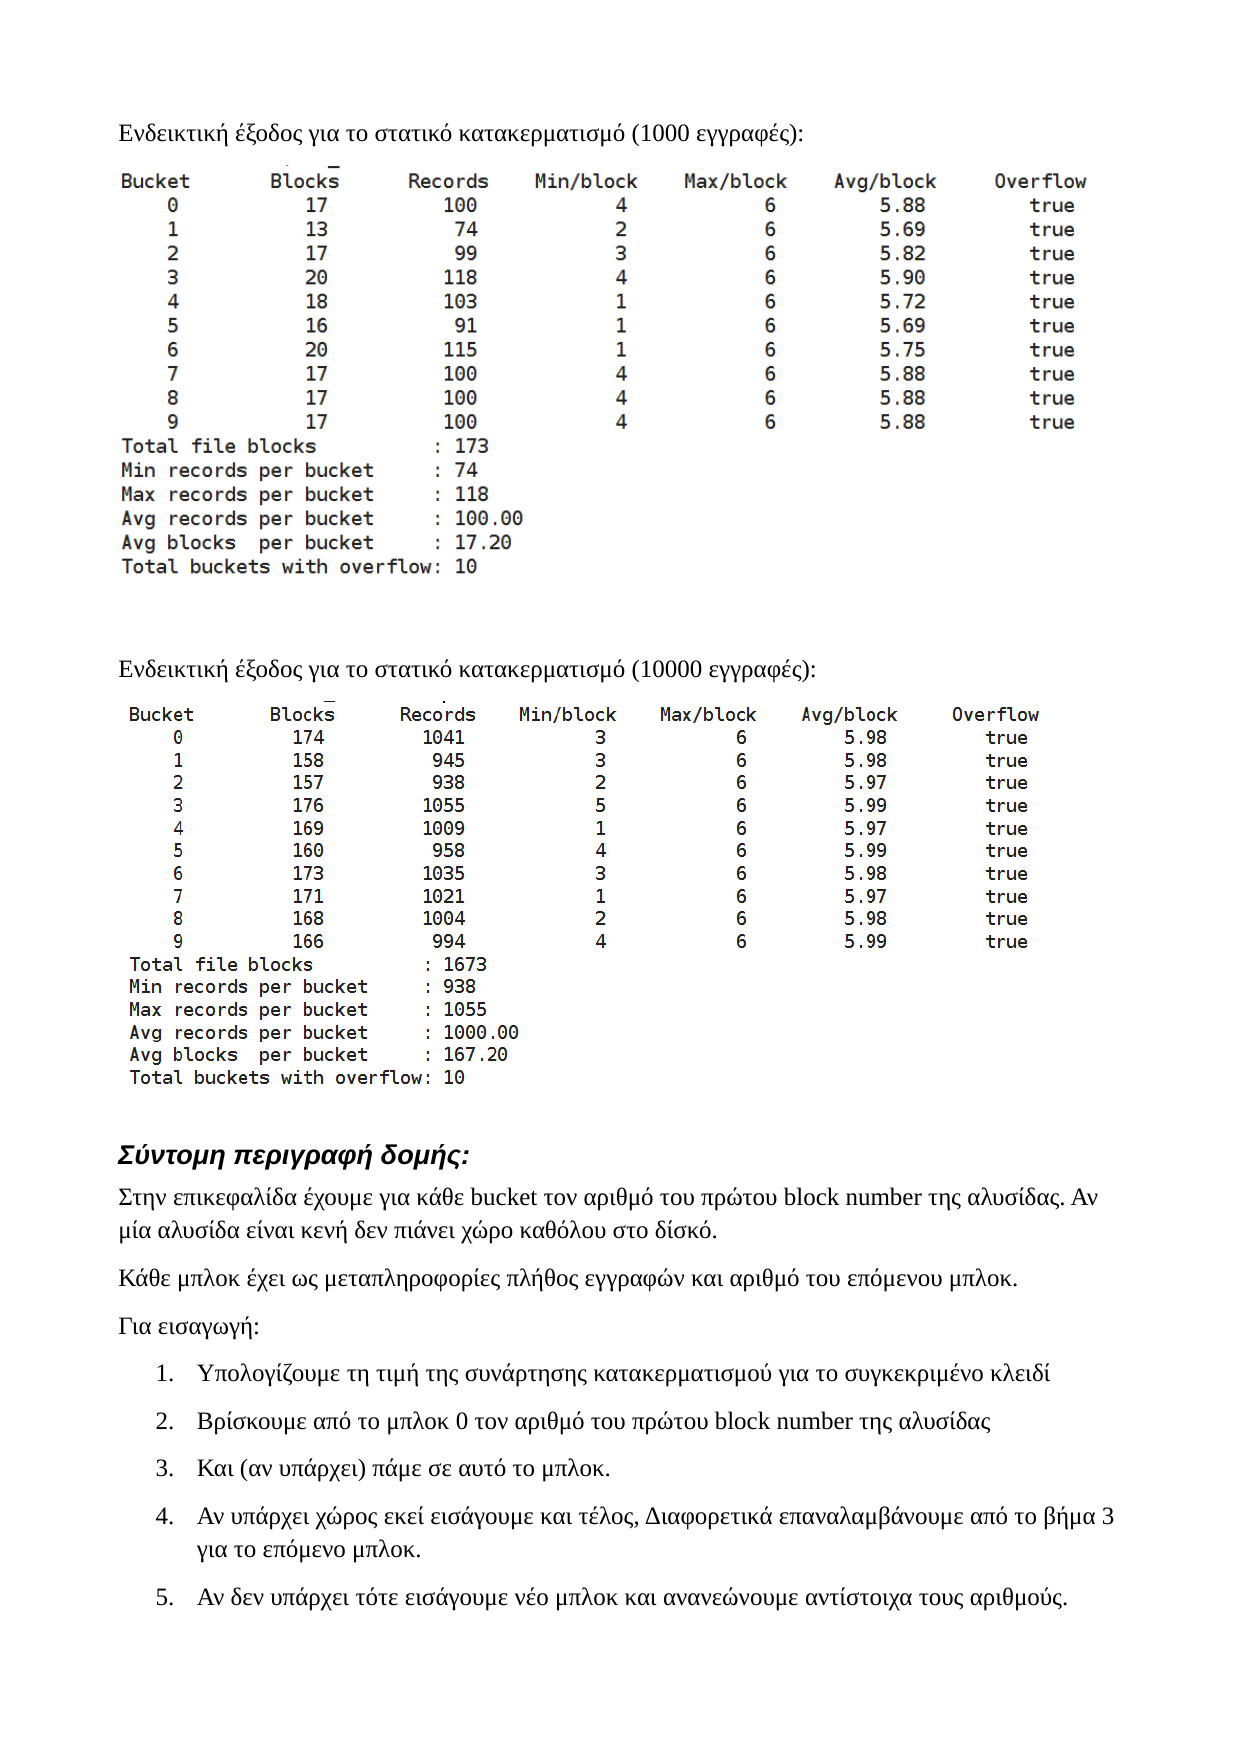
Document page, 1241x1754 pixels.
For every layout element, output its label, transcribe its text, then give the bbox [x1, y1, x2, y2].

list Υπολογίζουμε τη τιμή της συνάρτησης κατακερματισμού για το συγκεκριμένο κλειδί [155, 1358, 1122, 1387]
text Ενδεικτική έξοδος για το στατικό κατακερματισμό (10000 εγγραφές): [118, 654, 1122, 682]
picture [118, 165, 1123, 588]
picture [118, 701, 1123, 1108]
text Για εισαγωγή: [118, 1311, 1122, 1339]
text Ενδεικτική έξοδος για το στατικό κατακερματισμό (1000 εγγραφές): [118, 118, 1122, 147]
list Αν δεν υπάρχει τότε εισάγουμε νέο μπλοκ και ανανεώνουμε αντίστοιχα τους αριθμούς. [155, 1582, 1122, 1611]
list Αν υπάρχει χώρος εκεί εισάγουμε και τέλος, Διαφορετικά επαναλαμβάνουμε από το βήμα 3 για το επόμενο μπλοκ. [155, 1501, 1122, 1563]
subtitle Σύντομη περιγραφή δομής: [118, 1139, 1122, 1170]
text Στην επικεφαλίδα έχουμε για κάθε bucket τον αριθμό του πρώτου block number της αλυσίδας. Αν μία αλυσίδα είναι κενή δεν πιάνει χώρο καθόλου στο δίσκό. [118, 1182, 1122, 1244]
list Βρίσκουμε από το μπλοκ 0 τον αριθμό του πρώτου block number της αλυσίδας [155, 1406, 1122, 1435]
list Και (αν υπάρχει) πάμε σε αυτό το μπλοκ. [155, 1453, 1122, 1482]
text Κάθε μπλοκ έχει ως μεταπληροφορίες πλήθος εγγραφών και αριθμό του επόμενου μπλοκ. [118, 1263, 1122, 1292]
